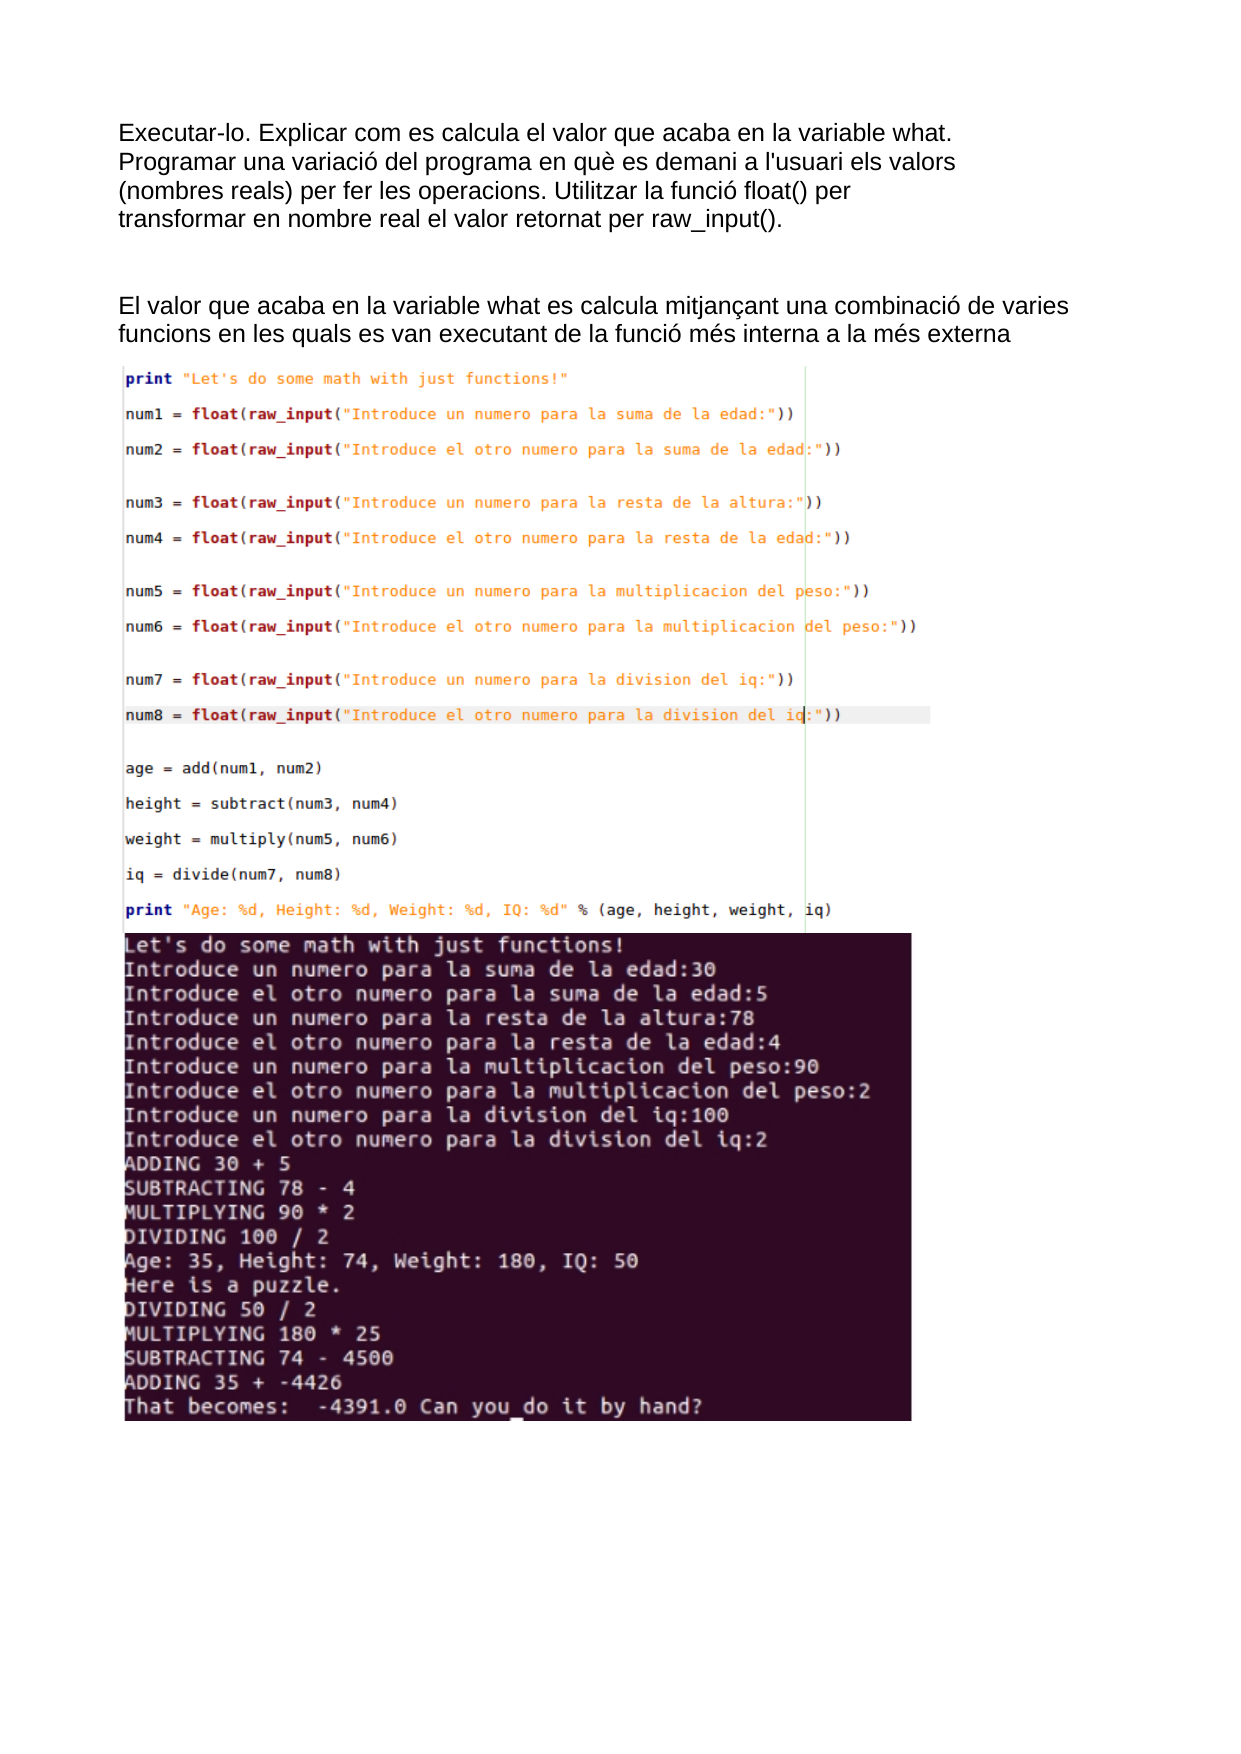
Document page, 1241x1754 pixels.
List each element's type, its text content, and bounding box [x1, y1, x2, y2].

text Programar una variació del programa en què es demani a l'usuari els valors [118, 147, 1122, 176]
text transformar en nombre real el valor retornat per raw_input(). [118, 204, 1122, 233]
text (nombres reals) per fer les operacions. Utilitzar la funció float() per [118, 176, 1122, 204]
text Executar-lo. Explicar com es calcula el valor que acaba en la variable what. [118, 118, 1122, 147]
picture [122, 366, 931, 1421]
text El valor que acaba en la variable what es calcula mitjançant una combinació de varies funcions en les quals es van executant de la funció més interna a la més externa [118, 291, 1122, 348]
